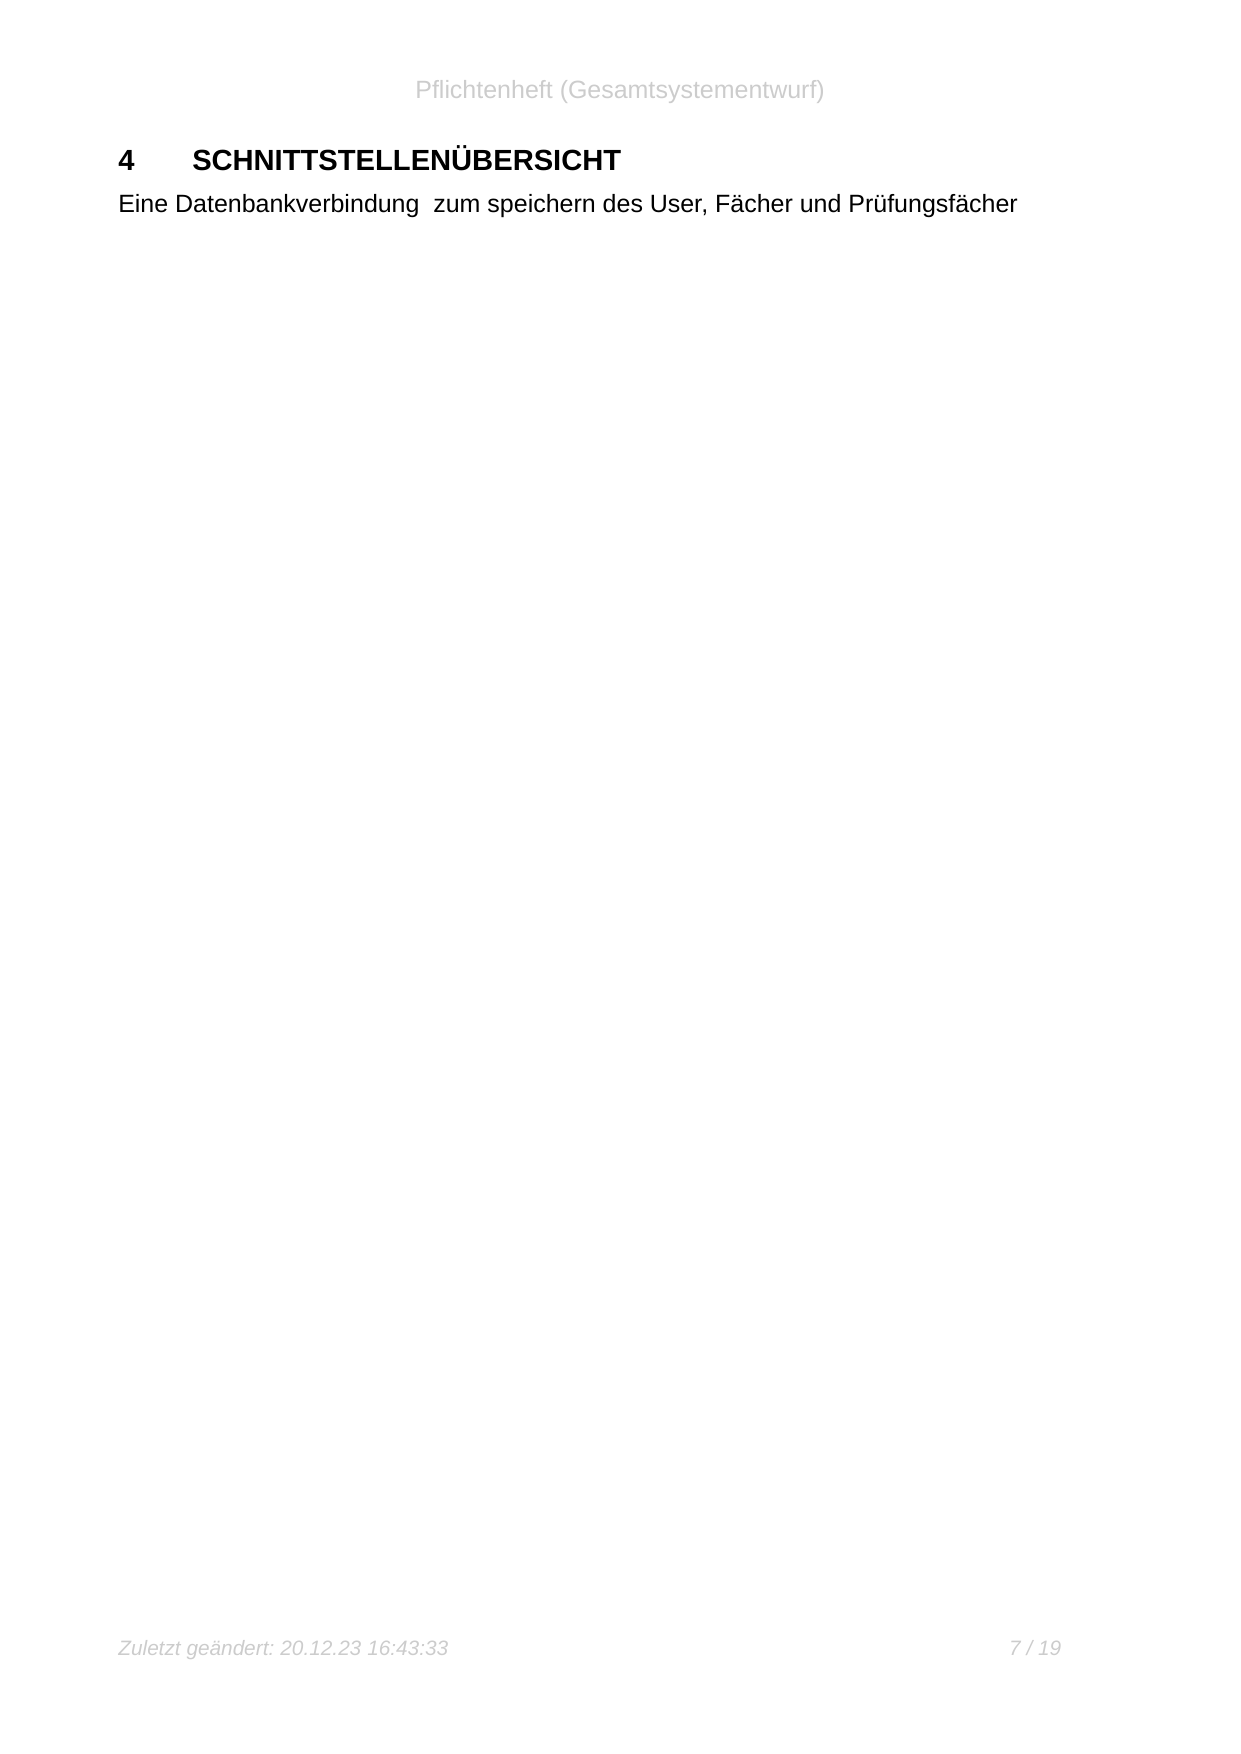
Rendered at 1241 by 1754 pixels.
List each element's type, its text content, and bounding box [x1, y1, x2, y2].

text Eine Datenbankverbindung zum speichern des User, Fächer und Prüfungsfächer [118, 189, 1122, 218]
subtitle Schnittstellenübersicht [118, 143, 1122, 177]
